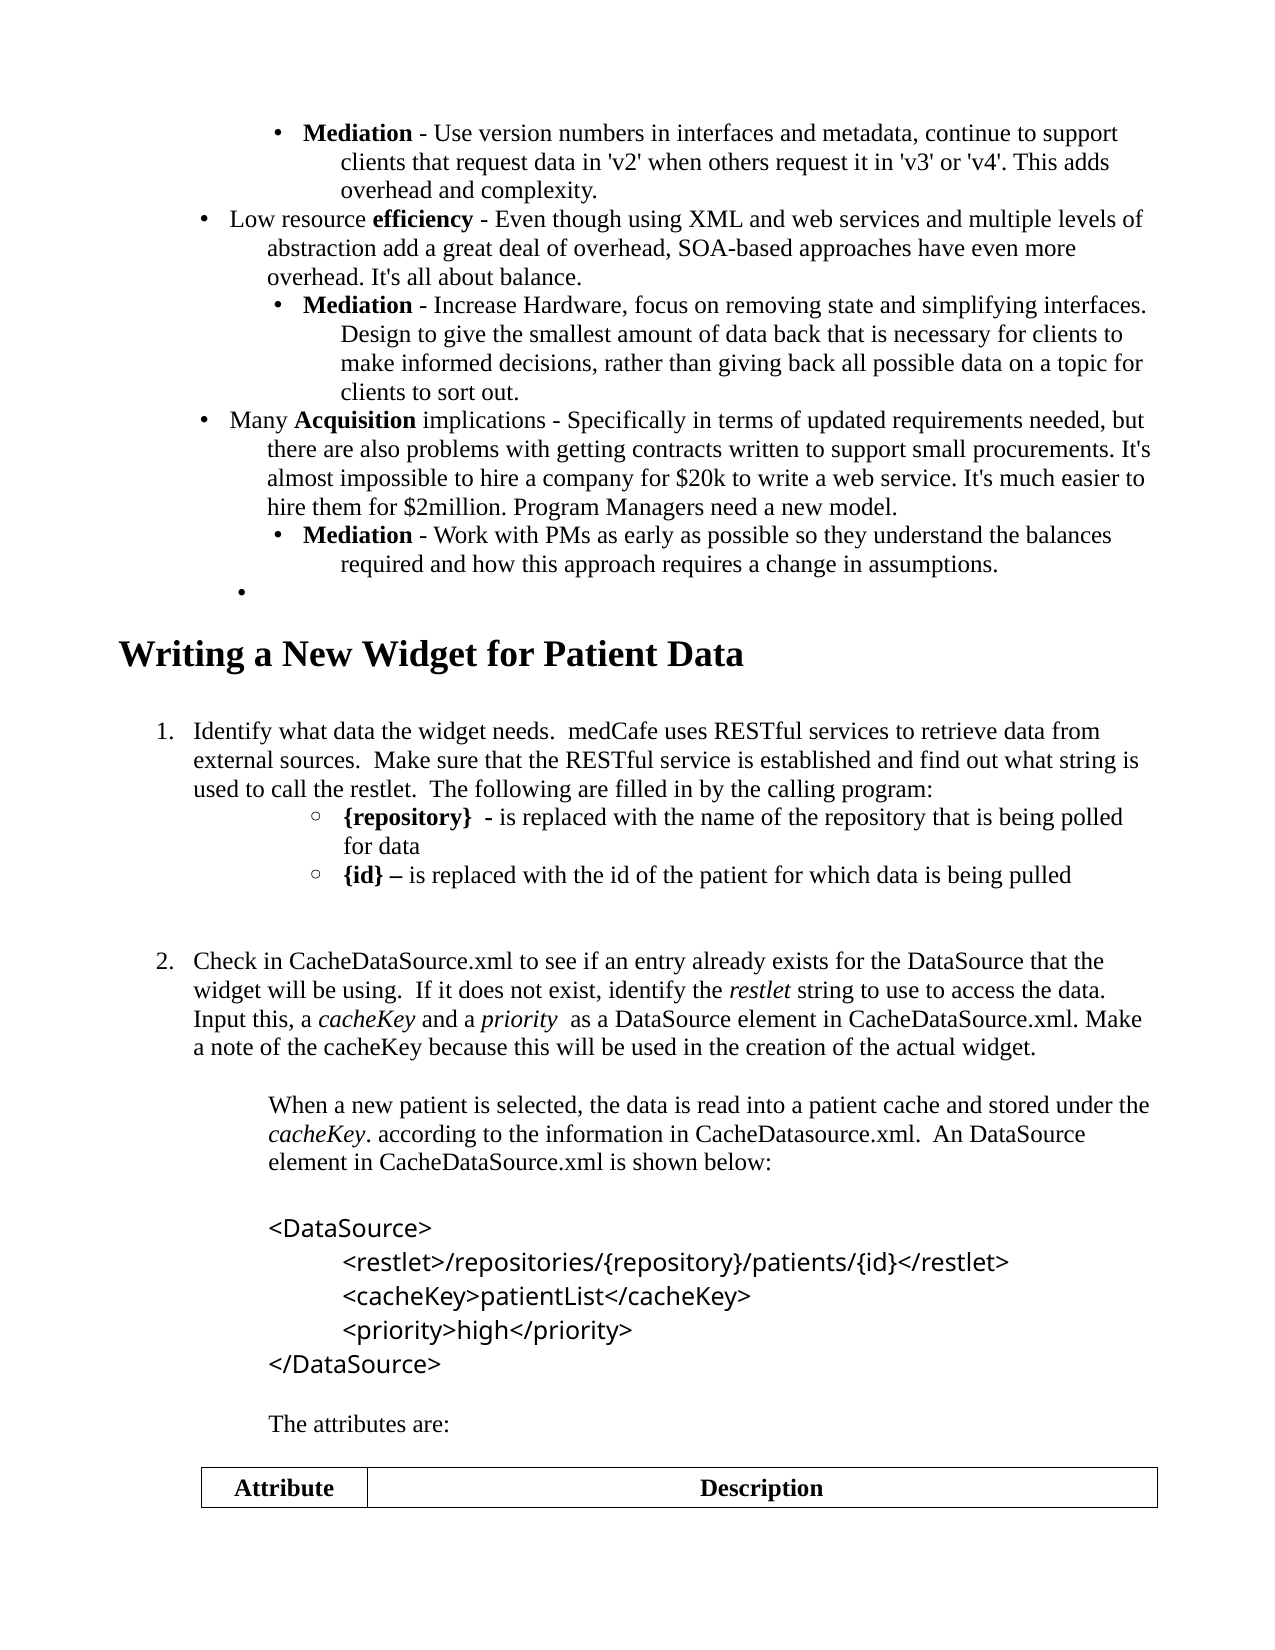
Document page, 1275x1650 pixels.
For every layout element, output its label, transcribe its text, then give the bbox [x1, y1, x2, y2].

list The attributes are: [268, 1409, 1157, 1438]
list Mediation - Use version numbers in interfaces and metadata, continue to support clients that request data in 'v2' when others request it in 'v3' or 'v4'. This adds overhead and complexity. [273, 118, 1157, 204]
list <cacheKey>patientList</cacheKey> [268, 1278, 1157, 1312]
list {repository} - is replaced with the name of the repository that is being polled for data [306, 802, 1157, 860]
list <DataSource> [268, 1210, 1157, 1244]
list Many Acquisition implications - Specifically in terms of updated requirements needed, but there are also problems with getting contracts written to support small procurements. It's almost impossible to hire a company for $20k to write a web service. It's much easier to hire them for $2million. Program Managers need a new model. [200, 406, 1157, 521]
list <priority>high</priority> [268, 1312, 1157, 1347]
list Low resource efficiency - Even though using XML and web services and multiple levels of abstraction add a great deal of overhead, SOA-based approaches have even more overhead. It's all about balance. [200, 204, 1157, 291]
list </DataSource> [268, 1347, 1157, 1381]
table_header Attribute [202, 1468, 367, 1507]
list <restlet>/repositories/{repository}/patients/{id}</restlet> [268, 1244, 1157, 1278]
list Mediation - Work with PMs as early as possible so they understand the balances required and how this approach requires a change in assumptions. [273, 521, 1157, 578]
list Mediation - Increase Hardware, focus on removing state and simplifying interfaces. Design to give the smallest amount of data back that is necessary for clients to make informed decisions, rather than giving back all possible data on a topic for clients to sort out. [273, 291, 1157, 406]
subtitle Writing a New Widget for Patient Data [118, 632, 1157, 675]
list When a new patient is selected, the data is read into a patient cache and stored under the cacheKey. according to the information in CacheDatasource.xml. An DataSource element in CacheDataSource.xml is shown below: [268, 1090, 1157, 1176]
table_header Description [368, 1468, 1157, 1507]
list {id} – is replaced with the id of the patient for which data is being pulled [306, 860, 1157, 889]
list Identify what data the widget needs. medCafe uses RESTful services to retrieve data from external sources. Make sure that the RESTful service is established and find out what string is used to call the restlet. The following are filled in by the calling program: [156, 716, 1157, 802]
list Check in CacheDataSource.xml to see if an entry already exists for the DataSource that the widget will be using. If it does not exist, identify the restlet string to use to access the data. Input this, a cacheKey and a priority as a DataSource element in CacheDataSource.xml. Make a note of the cacheKey because this will be used in the creation of the actual widget. [156, 946, 1157, 1061]
